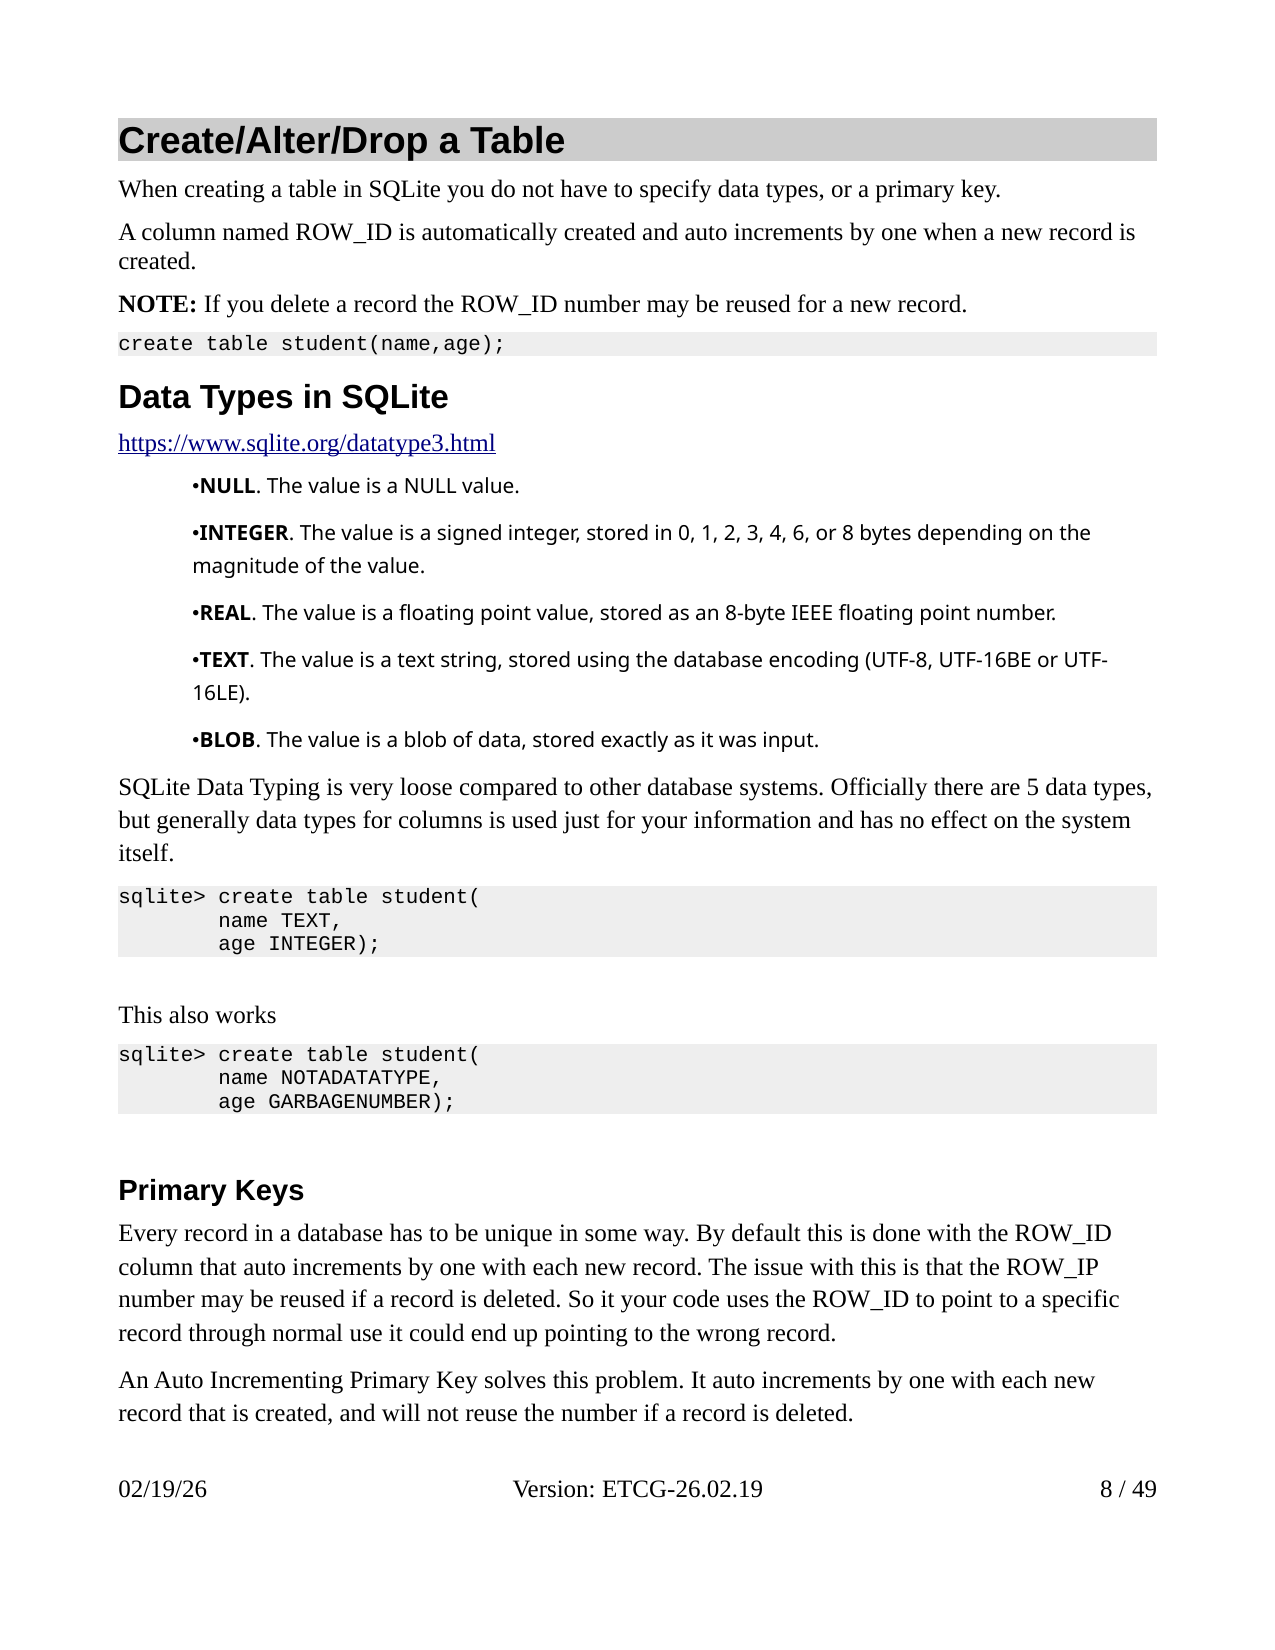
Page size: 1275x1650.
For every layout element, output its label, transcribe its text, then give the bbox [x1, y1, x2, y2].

text When creating a table in SQLite you do not have to specify data types, or a primary key. [118, 174, 1157, 202]
text age GARBAGENUMBER); [118, 1091, 1157, 1114]
text SQLite Data Typing is very loose compared to other database systems. Officially there are 5 data types, but generally data types for columns is used just for your information and has no effect on the system itself. [118, 772, 1157, 867]
subtitle Data Types in SQLite [118, 377, 1157, 415]
list INTEGER. The value is a signed integer, stored in 0, 1, 2, 3, 4, 6, or 8 bytes depending on the magnitude of the value. [118, 518, 1157, 579]
text An Auto Incrementing Primary Key solves this problem. It auto increments by one with each new record that is created, and will not reuse the number if a record is deleted. [118, 1365, 1157, 1427]
text sqlite> create table student( [118, 1044, 1157, 1067]
text age INTEGER); [118, 933, 1157, 957]
text Every record in a database has to be unique in some way. By default this is done with the ROW_ID column that auto increments by one with each new record. The issue with this is that the ROW_IP number may be reused if a record is deleted. So it your code uses the ROW_ID to point to a specific record through normal use it could end up pointing to the wrong record. [118, 1218, 1157, 1346]
list NULL. The value is a NULL value. [118, 471, 1157, 500]
subtitle Primary Keys [118, 1172, 1157, 1206]
text create table student(name,age); [118, 332, 1157, 356]
text name NOTADATATYPE, [118, 1067, 1157, 1091]
subtitle Create/Alter/Drop a Table [118, 118, 1157, 161]
text This also works [118, 1000, 1157, 1029]
text name TEXT, [118, 910, 1157, 933]
text A column named ROW_ID is automatically created and auto increments by one when a new record is created. [118, 217, 1157, 274]
text NOTE: If you delete a record the ROW_ID number may be reused for a new record. [118, 289, 1157, 318]
text sqlite> create table student( [118, 886, 1157, 910]
list BLOB. The value is a blob of data, stored exactly as it was input. [118, 725, 1157, 754]
list TEXT. The value is a text string, stored using the database encoding (UTF-8, UTF-16BE or UTF-16LE). [118, 645, 1157, 706]
list REAL. The value is a floating point value, stored as an 8-byte IEEE floating point number. [118, 598, 1157, 627]
text https://www.sqlite.org/datatype3.html [118, 428, 1157, 457]
